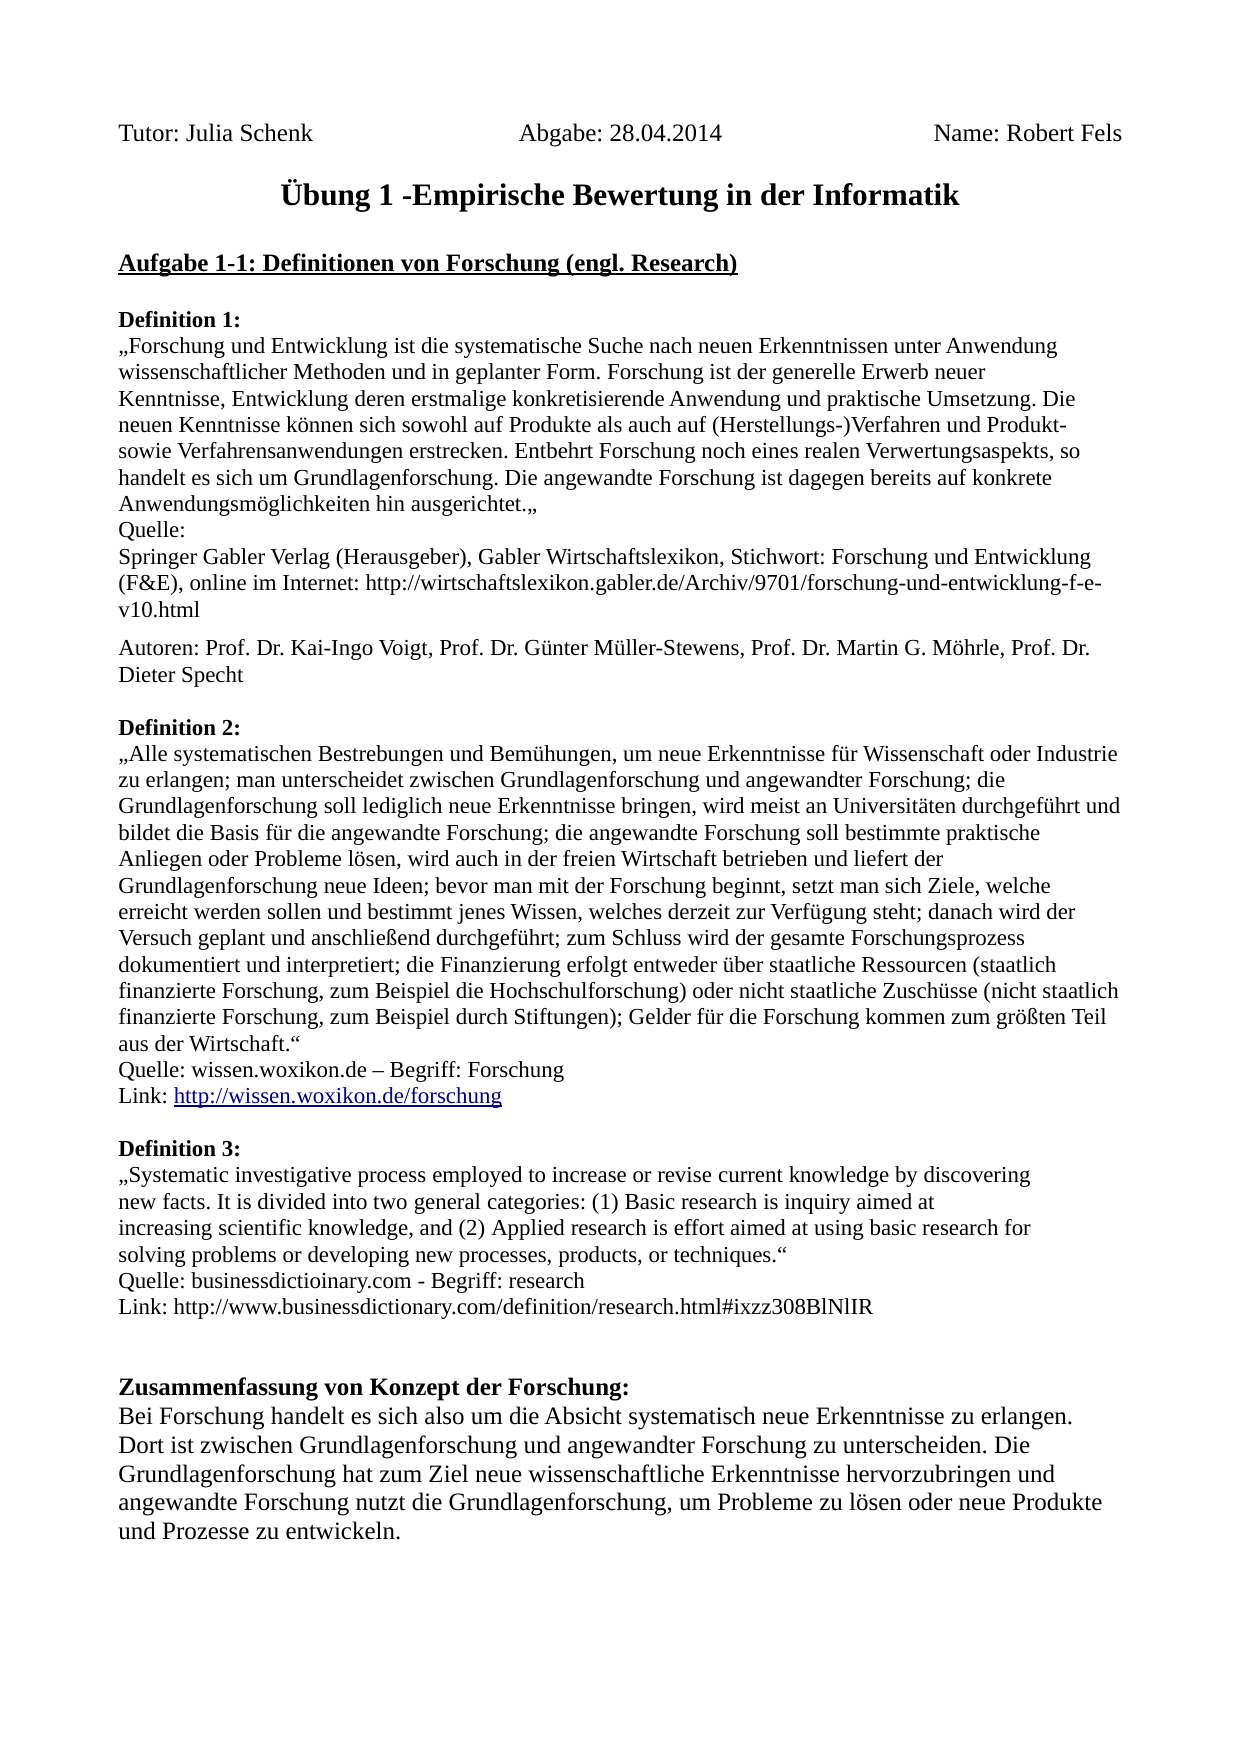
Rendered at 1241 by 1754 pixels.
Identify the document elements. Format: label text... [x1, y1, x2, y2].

text Quelle: wissen.woxikon.de – Begriff: Forschung [118, 1056, 1122, 1082]
text Aufgabe 1-1: Definitionen von Forschung (engl. Research) [118, 248, 1122, 277]
text „Forschung und Entwicklung ist die systematische Suche nach neuen Erkenntnissen unter Anwendung wissenschaftlicher Methoden und in geplanter Form. Forschung ist der generelle Erwerb neuer Kenntnisse, Entwicklung deren erstmalige konkretisierende Anwendung und praktische Umsetzung. Die neuen Kenntnisse können sich sowohl auf Produkte als auch auf (Herstellungs-)Verfahren und Produkt- sowie Verfahrensanwendungen erstrecken. Entbehrt Forschung noch eines realen Verwertungsaspekts, so handelt es sich um Grundlagenforschung. Die angewandte Forschung ist dagegen bereits auf konkrete Anwendungsmöglichkeiten hin ausgerichtet.„ [118, 332, 1122, 517]
text Springer Gabler Verlag (Herausgeber), Gabler Wirtschaftslexikon, Stichwort: Forschung und Entwicklung (F&E), online im Internet: http://wirtschaftslexikon.gabler.de/Archiv/9701/forschung-und-entwicklung-f-e-v10.html [118, 543, 1122, 622]
text Bei Forschung handelt es sich also um die Absicht systematisch neue Erkenntnisse zu erlangen. Dort ist zwischen Grundlagenforschung und angewandter Forschung zu unterscheiden. Die Grundlagenforschung hat zum Ziel neue wissenschaftliche Erkenntnisse hervorzubringen und angewandte Forschung nutzt die Grundlagenforschung, um Probleme zu lösen oder neue Produkte und Prozesse zu entwickeln. [118, 1401, 1122, 1545]
text Link: http://www.businessdictionary.com/definition/research.html#ixzz308BlNlIR [118, 1293, 1122, 1320]
text Autoren: Prof. Dr. Kai-Ingo Voigt, Prof. Dr. Günter Müller-Stewens, Prof. Dr. Martin G. Möhrle, Prof. Dr. Dieter Specht [118, 634, 1122, 687]
text „Alle systematischen Bestrebungen und Bemühungen, um neue Erkenntnisse für Wissenschaft oder Industrie zu erlangen; man unterscheidet zwischen Grundlagenforschung und angewandter Forschung; die Grundlagenforschung soll lediglich neue Erkenntnisse bringen, wird meist an Universitäten durchgeführt und bildet die Basis für die angewandte Forschung; die angewandte Forschung soll bestimmte praktische Anliegen oder Probleme lösen, wird auch in der freien Wirtschaft betrieben und liefert der Grundlagenforschung neue Ideen; bevor man mit der Forschung beginnt, setzt man sich Ziele, welche erreicht werden sollen und bestimmt jenes Wissen, welches derzeit zur Verfügung steht; danach wird der Versuch geplant und anschließend durchgeführt; zum Schluss wird der gesamte Forschungsprozess dokumentiert und interpretiert; die Finanzierung erfolgt entweder über staatliche Ressourcen (staatlich finanzierte Forschung, zum Beispiel die Hochschulforschung) oder nicht staatliche Zuschüsse (nicht staatlich finanzierte Forschung, zum Beispiel durch Stiftungen); Gelder für die Forschung kommen zum größten Teil aus der Wirtschaft.“ [118, 740, 1122, 1056]
text Zusammenfassung von Konzept der Forschung: [118, 1372, 1122, 1401]
text Definition 1: [118, 306, 1122, 332]
text Quelle: [118, 517, 1122, 543]
text Definition 3: [118, 1135, 1122, 1162]
text Übung 1 -Empirische Bewertung in der Informatik [118, 176, 1122, 212]
text Link: http://wissen.woxikon.de/forschung [118, 1082, 1122, 1109]
text „Systematic investigative process employed to increase or revise current knowledge by discovering new facts. It is divided into two general categories: (1) Basic research is inquiry aimed at increasing scientific knowledge, and (2) Applied research is effort aimed at using basic research for solving problems or developing new processes, products, or techniques.“ Quelle: businessdictioinary.com - Begriff: research [118, 1162, 1122, 1293]
text Definition 2: [118, 713, 1122, 740]
